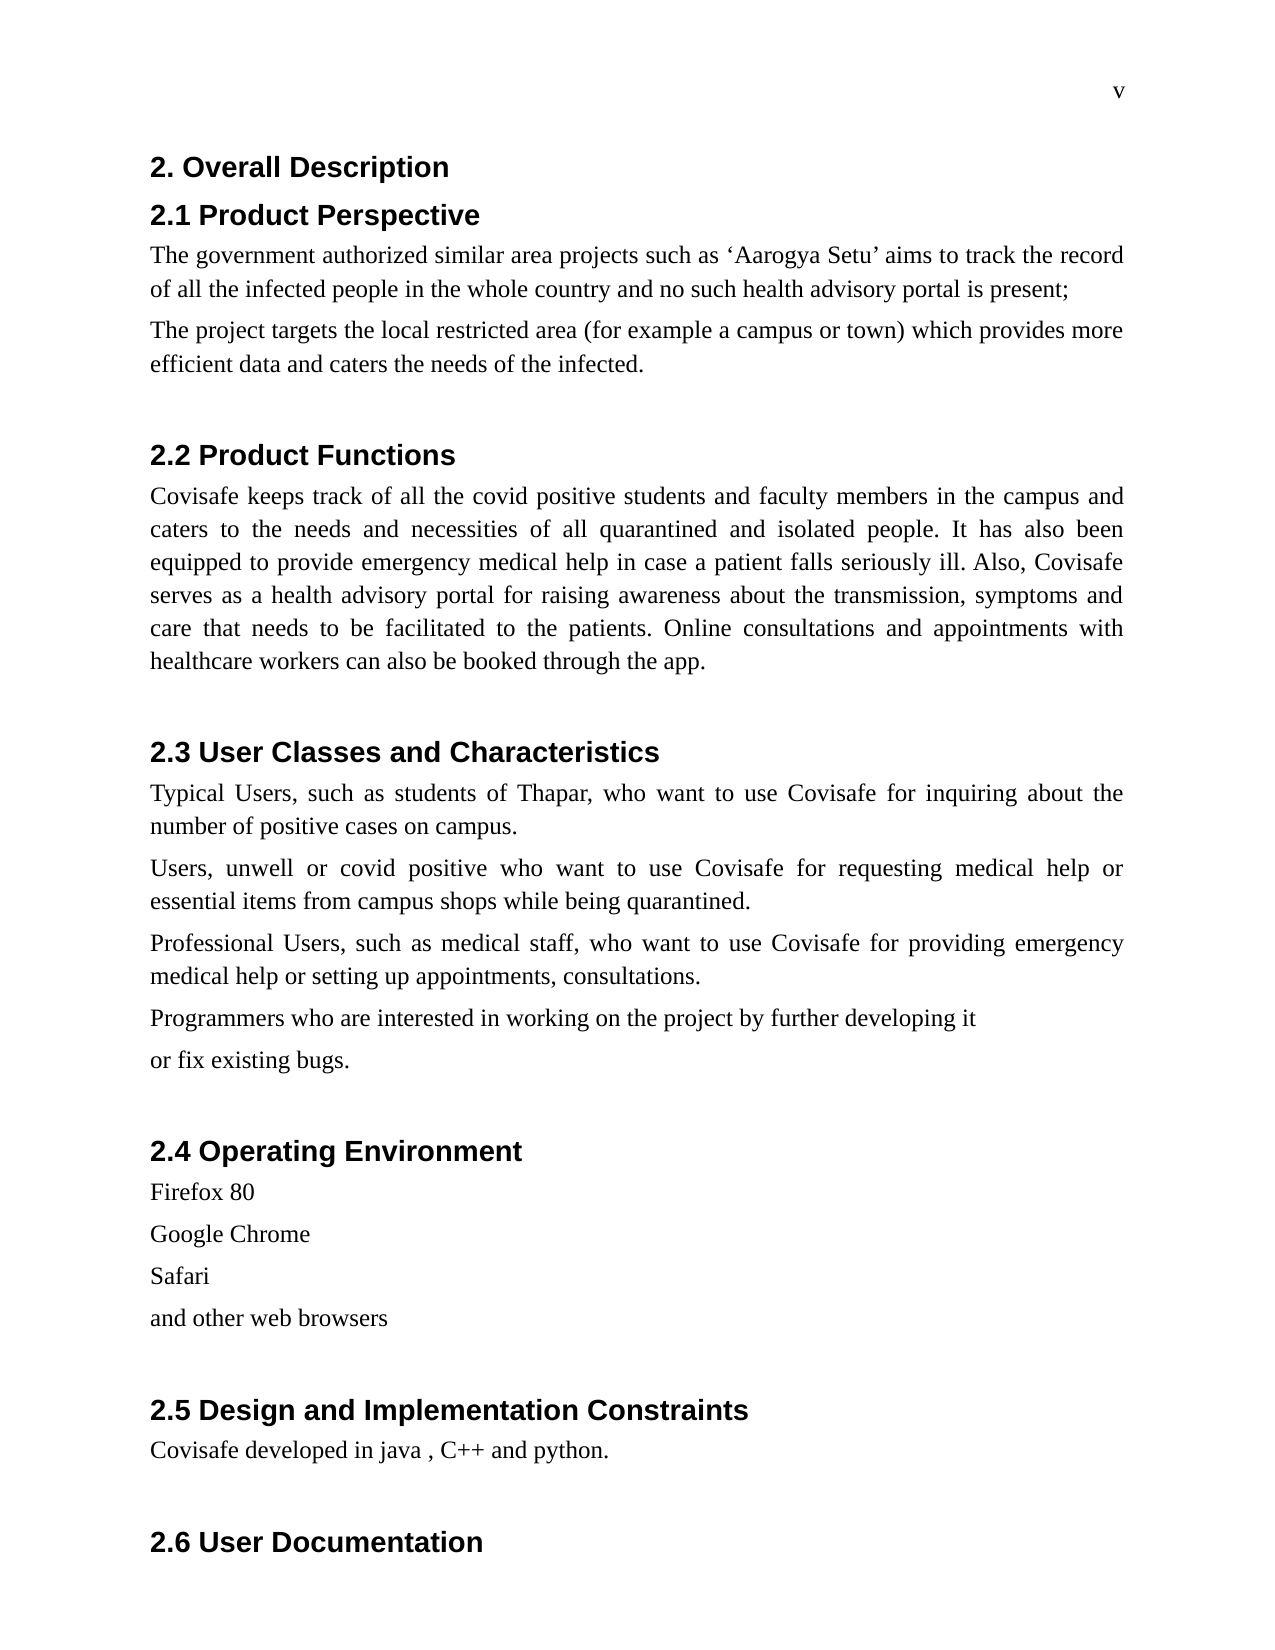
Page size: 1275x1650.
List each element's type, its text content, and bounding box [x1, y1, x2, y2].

text Covisafe developed in java , C++ and python. [150, 1435, 1125, 1464]
text Professional Users, such as medical staff, who want to use Covisafe for providing emergency medical help or setting up appointments, consultations. [150, 928, 1125, 990]
subtitle 2.6 User Documentation [150, 1524, 1125, 1558]
text Typical Users, such as students of Thapar, who want to use Covisafe for inquiring about the number of positive cases on campus. [150, 778, 1125, 840]
text and other web browsers [150, 1303, 1125, 1332]
subtitle 2.3 User Classes and Characteristics [150, 735, 1125, 769]
text Safari [150, 1261, 1125, 1290]
subtitle 2.5 Design and Implementation Constraints [150, 1392, 1125, 1426]
text Firefox 80 [150, 1177, 1125, 1206]
text or fix existing bugs. [150, 1045, 1125, 1074]
subtitle 2.2 Product Functions [150, 438, 1125, 472]
text Users, unwell or covid positive who want to use Covisafe for requesting medical help or essential items from campus shops while being quarantined. [150, 853, 1125, 915]
text Covisafe keeps track of all the covid positive students and faculty members in the campus and caters to the needs and necessities of all quarantined and isolated people. It has also been equipped to provide emergency medical help in case a patient falls seriously ill. Also, Covisafe serves as a health advisory portal for raising awareness about the transmission, symptoms and care that needs to be facilitated to the patients. Online consultations and appointments with healthcare workers can also be booked through the app. [150, 481, 1125, 674]
text Google Chrome [150, 1219, 1125, 1248]
subtitle 2. Overall Description [150, 150, 1125, 183]
text The project targets the local restricted area (for example a campus or town) which provides more efficient data and caters the needs of the infected. [150, 316, 1125, 377]
text Programmers who are interested in working on the project by further developing it [150, 1003, 1125, 1032]
subtitle 2.4 Operating Environment [150, 1134, 1125, 1168]
text The government authorized similar area projects such as ‘Aarogya Setu’ aims to track the record of all the infected people in the whole country and no such health advisory portal is present; [150, 241, 1125, 302]
subtitle 2.1 Product Perspective [150, 198, 1125, 232]
